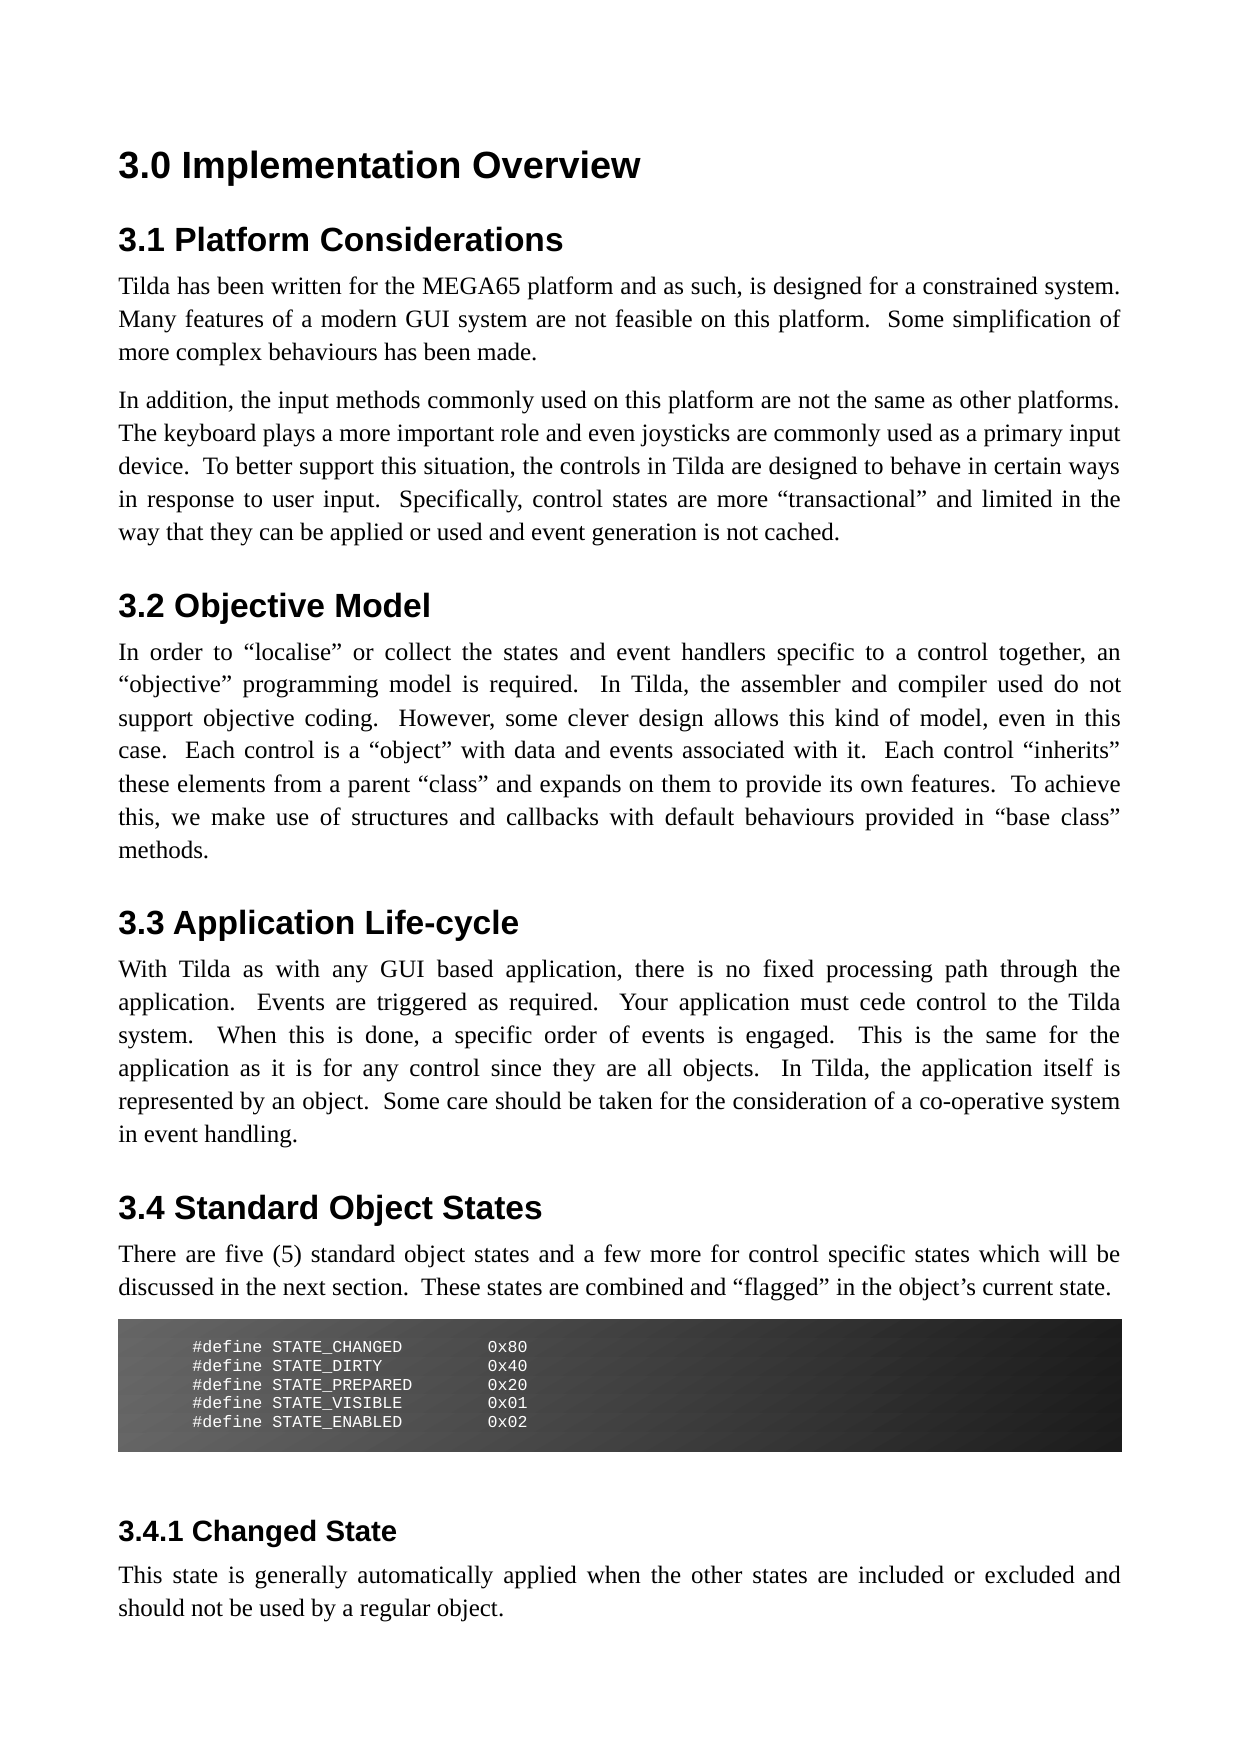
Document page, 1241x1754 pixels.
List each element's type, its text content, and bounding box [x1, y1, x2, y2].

text #define STATE_ENABLED 0x02 [118, 1414, 1122, 1433]
subtitle 3.4 Standard Object States [118, 1188, 1122, 1226]
subtitle 3.3 Application Life-cycle [118, 903, 1122, 942]
text There are five (5) standard object states and a few more for control specific states which will be discussed in the next section. These states are combined and “flagged” in the object’s current state. [118, 1239, 1122, 1301]
text Tilda has been written for the MEGA65 platform and as such, is designed for a constrained system. Many features of a modern GUI system are not feasible on this platform. Some simplification of more complex behaviours has been made. [118, 271, 1122, 366]
subtitle 3.0 Implementation Overview [118, 143, 1122, 187]
text #define STATE_PREPARED 0x20 [118, 1376, 1122, 1395]
text This state is generally automatically applied when the other states are included or excluded and should not be used by a regular object. [118, 1560, 1122, 1622]
subtitle 3.4.1 Changed State [118, 1514, 1122, 1547]
text In addition, the input methods commonly used on this platform are not the same as other platforms. The keyboard plays a more important role and even joysticks are commonly used as a primary input device. To better support this situation, the controls in Tilda are designed to behave in certain ways in response to user input. Specifically, control states are more “transactional” and limited in the way that they can be applied or used and event generation is not cached. [118, 385, 1122, 546]
text #define STATE_VISIBLE 0x01 [118, 1395, 1122, 1414]
text In order to “localise” or collect the states and event handlers specific to a control together, an “objective” programming model is required. In Tilda, the assembler and compiler used do not support objective coding. However, some clever design allows this kind of model, even in this case. Each control is a “object” with data and events associated with it. Each control “inherits” these elements from a parent “class” and expands on them to provide its own features. To achieve this, we make use of structures and callbacks with default behaviours provided in “base class” methods. [118, 637, 1122, 863]
text #define STATE_CHANGED 0x80 [118, 1338, 1122, 1357]
subtitle 3.1 Platform Considerations [118, 220, 1122, 259]
text With Tilda as with any GUI based application, there is no fixed processing path through the application. Events are triggered as required. Your application must cede control to the Tilda system. When this is done, a specific order of events is engaged. This is the same for the application as it is for any control since they are all objects. In Tilda, the application itself is represented by an object. Some care should be taken for the consideration of a co-operative system in event handling. [118, 954, 1122, 1148]
text #define STATE_DIRTY 0x40 [118, 1357, 1122, 1376]
subtitle 3.2 Objective Model [118, 585, 1122, 624]
